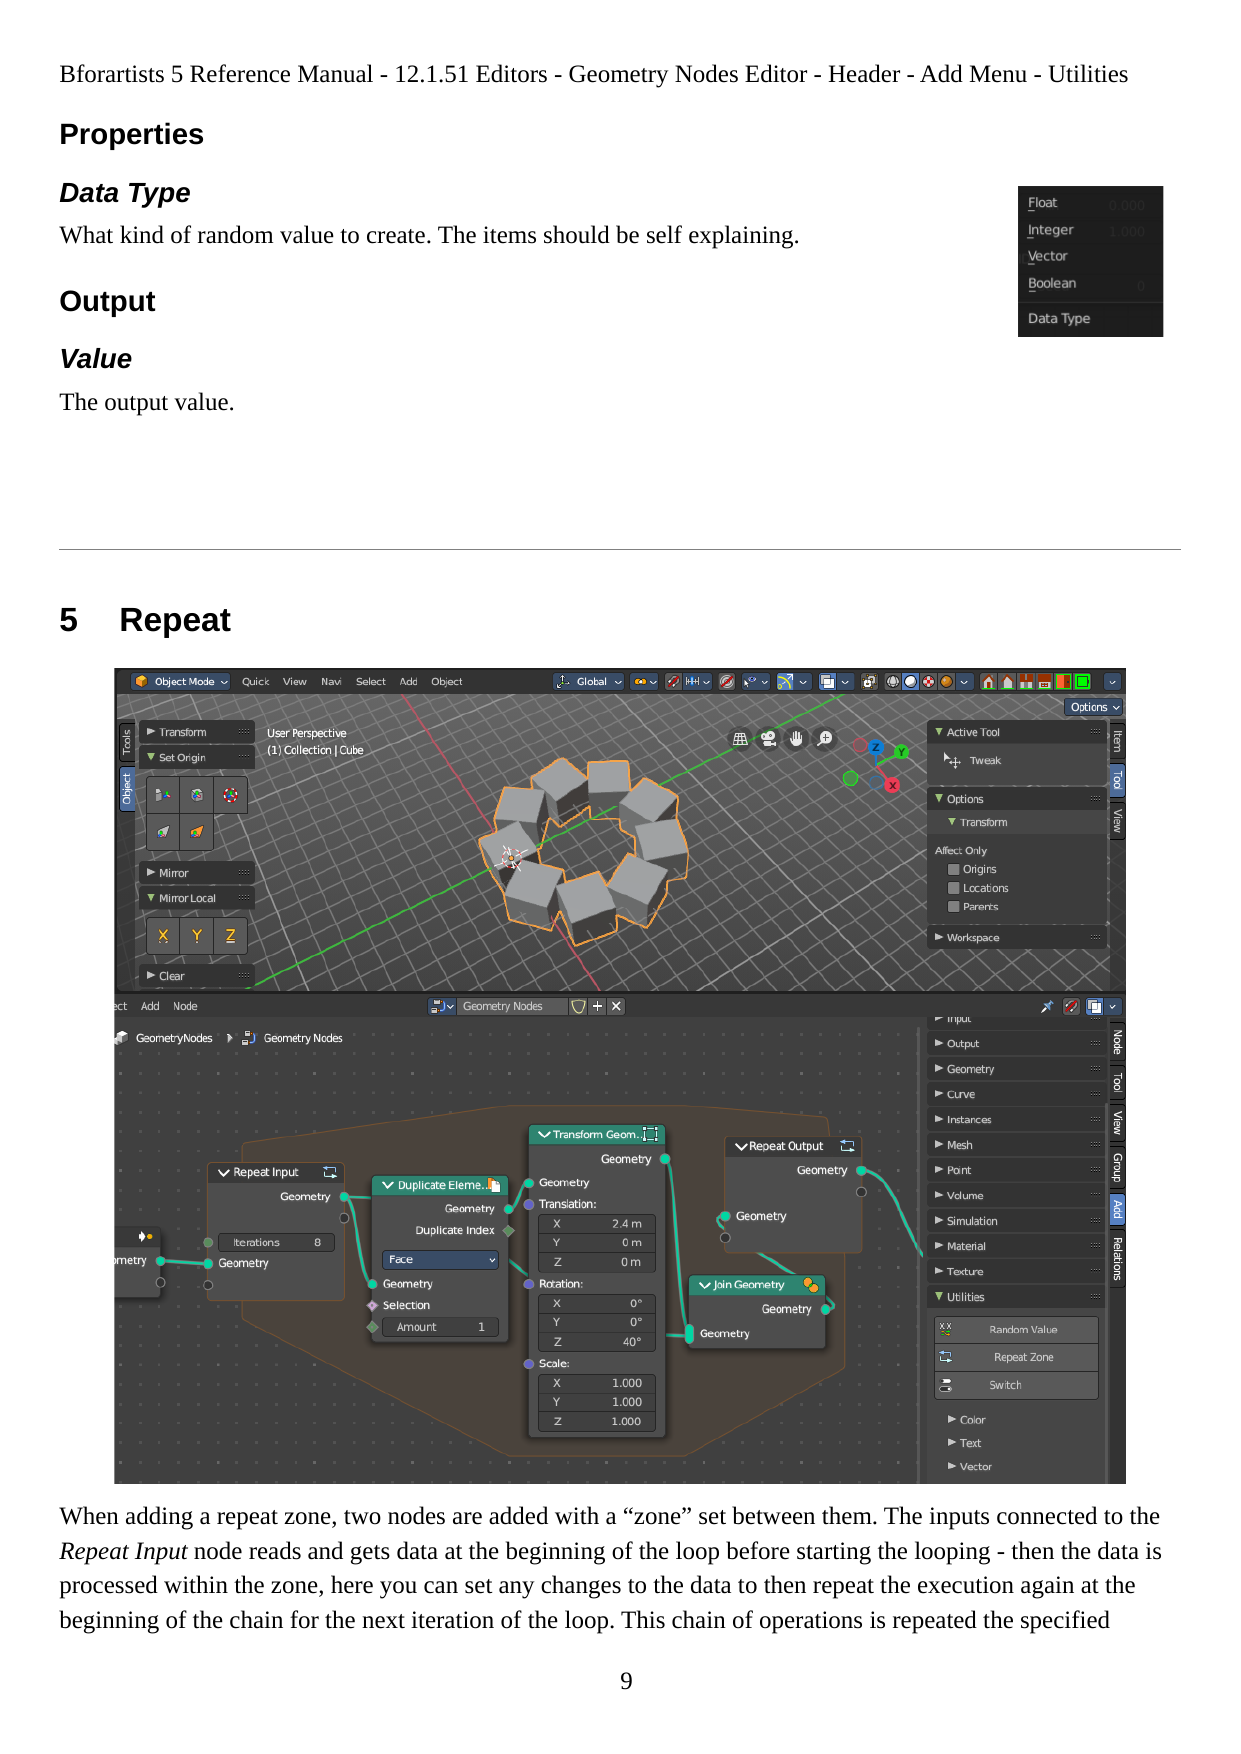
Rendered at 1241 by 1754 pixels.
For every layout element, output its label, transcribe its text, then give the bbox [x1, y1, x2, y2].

subtitle [1164, 284, 1181, 318]
subtitle Properties [59, 117, 1181, 151]
subtitle Data Type [59, 176, 1181, 208]
picture [1018, 186, 1164, 337]
subtitle Output [59, 284, 1018, 318]
subtitle Repeat [59, 599, 1181, 638]
picture [114, 668, 1126, 1484]
text What kind of random value to create. The items should be self explaining. [59, 220, 1018, 249]
text When adding a repeat zone, two nodes are added with a “zone” set between them. The inputs connected to the Repeat Input node reads and gets data at the beginning of the loop before starting the looping - then the data is processed within the zone, here you can set any changes to the data to then repeat the execution again at the beginning of the chain for the next iteration of the loop. This chain of operations is repeated the specified [59, 699, 1181, 1634]
text The output value. [59, 387, 1181, 416]
subtitle Value [59, 343, 1181, 375]
